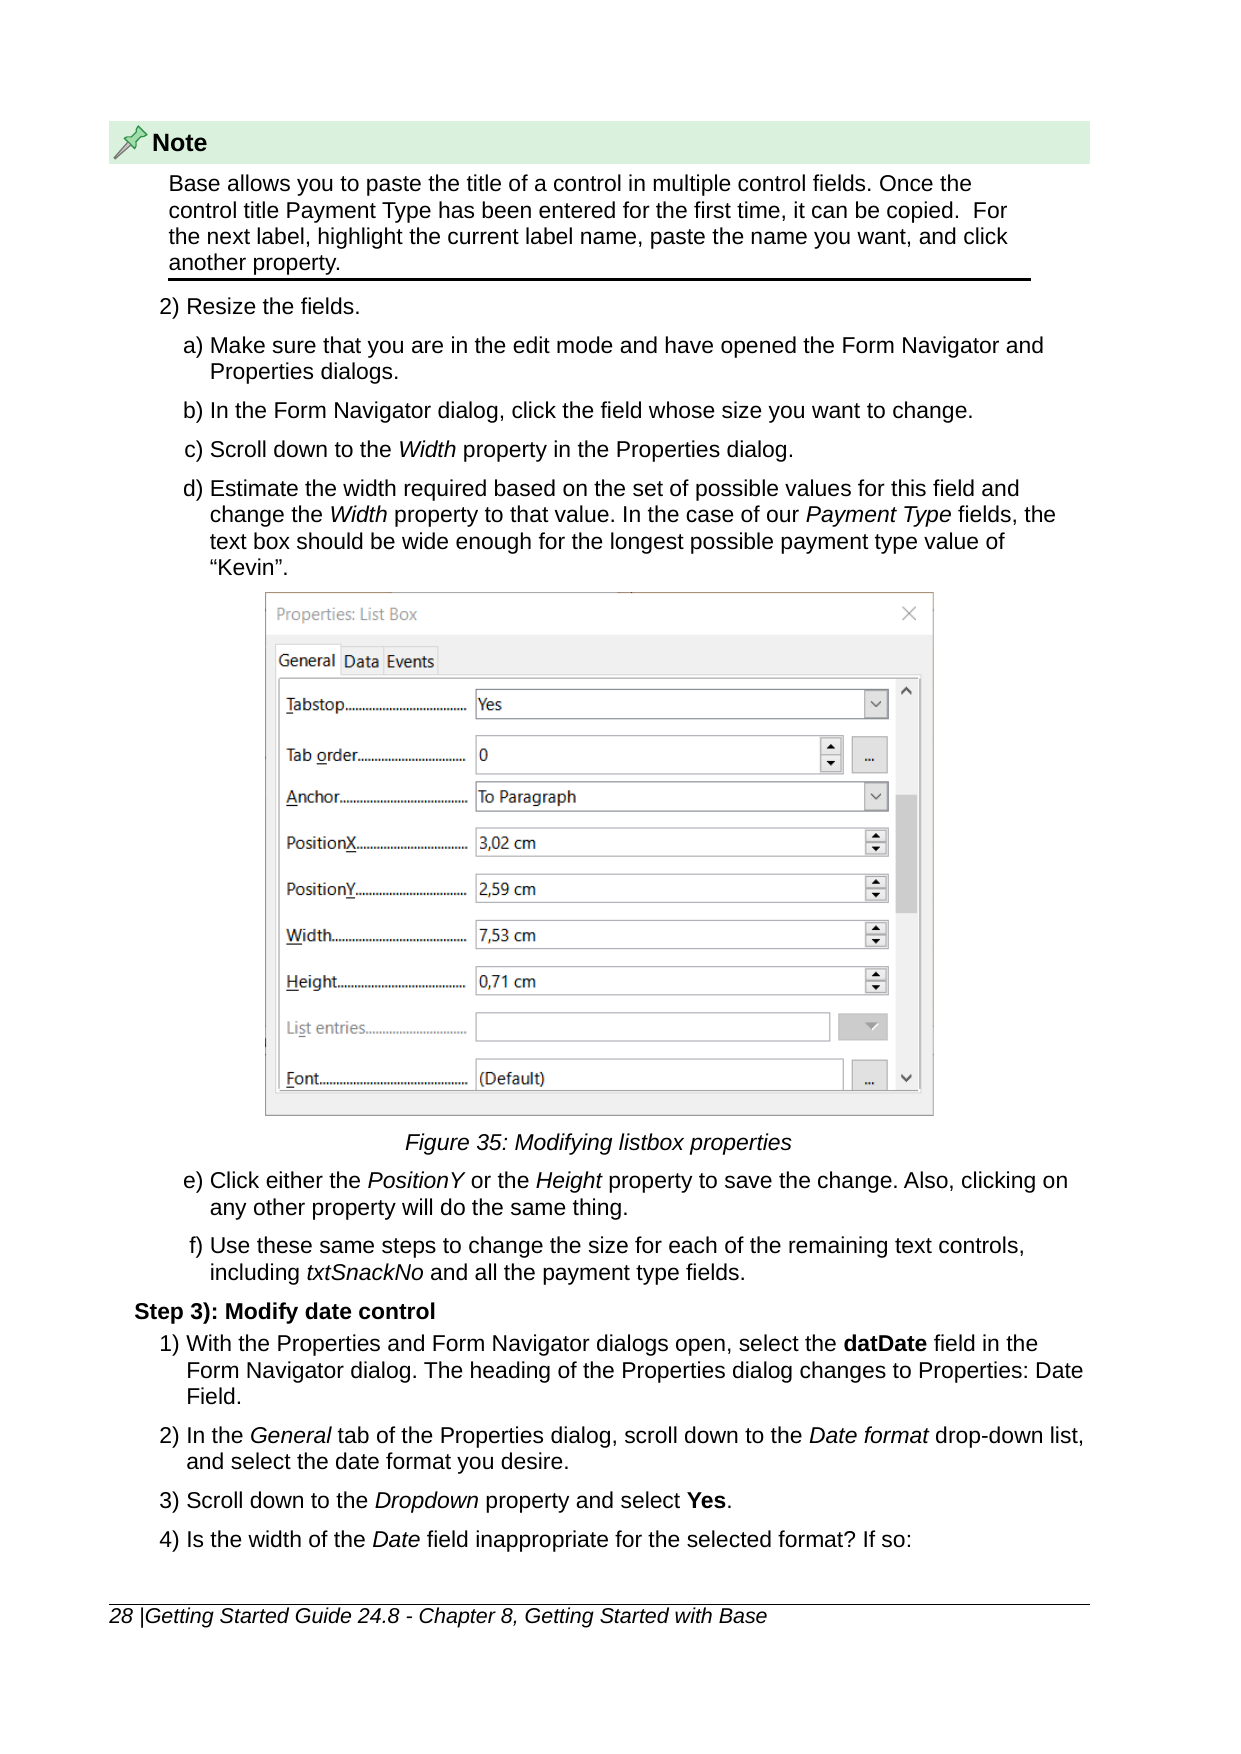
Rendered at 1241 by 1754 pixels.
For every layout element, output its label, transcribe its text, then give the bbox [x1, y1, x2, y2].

list Scroll down to the Width property in the Properties dialog. [209, 436, 1090, 462]
list Estimate the width required based on the set of possible values for this field and change the Width property to that value. In the case of our Payment Type fields, the text box should be wide enough for the longest possible payment type value of “Kevin”. [209, 475, 1090, 580]
list Click either the PositionY or the Height property to save the change. Also, clicking on any other property will do the same thing. [209, 1167, 1090, 1220]
list Make sure that you are in the edit mode and have opened the Form Navigator and Properties dialogs. [209, 332, 1090, 385]
list Use these same steps to change the size for each of the remaining text controls, including txtSnackNo and all the payment type fields. [209, 1232, 1090, 1285]
list With the Properties and Form Navigator dialogs open, select the datDate field in the Form Navigator dialog. The heading of the Properties dialog changes to Properties: Date Field. [186, 1330, 1090, 1409]
text Step 3): Modify date control [134, 1298, 1090, 1324]
text Figure 35: Modifying listbox properties [265, 1128, 934, 1155]
subtitle Note [109, 121, 1090, 164]
list Is the width of the Date field inappropriate for the selected format? If so: [186, 1526, 1090, 1552]
list Resize the fields. [186, 293, 1090, 319]
picture [265, 592, 934, 1116]
list In the General tab of the Properties dialog, scroll down to the Date format drop-down list, and select the date format you desire. [186, 1422, 1090, 1474]
list In the Form Navigator dialog, click the field whose size you want to change. [209, 397, 1090, 423]
list Scroll down to the Dropdown property and select Yes. [186, 1487, 1090, 1513]
text Base allows you to paste the title of a control in multiple control fields. Once the control title Payment Type has been entered for the first time, it can be copied. For the next label, highlight the current label name, paste the name you want, and click another property. [168, 170, 1031, 278]
